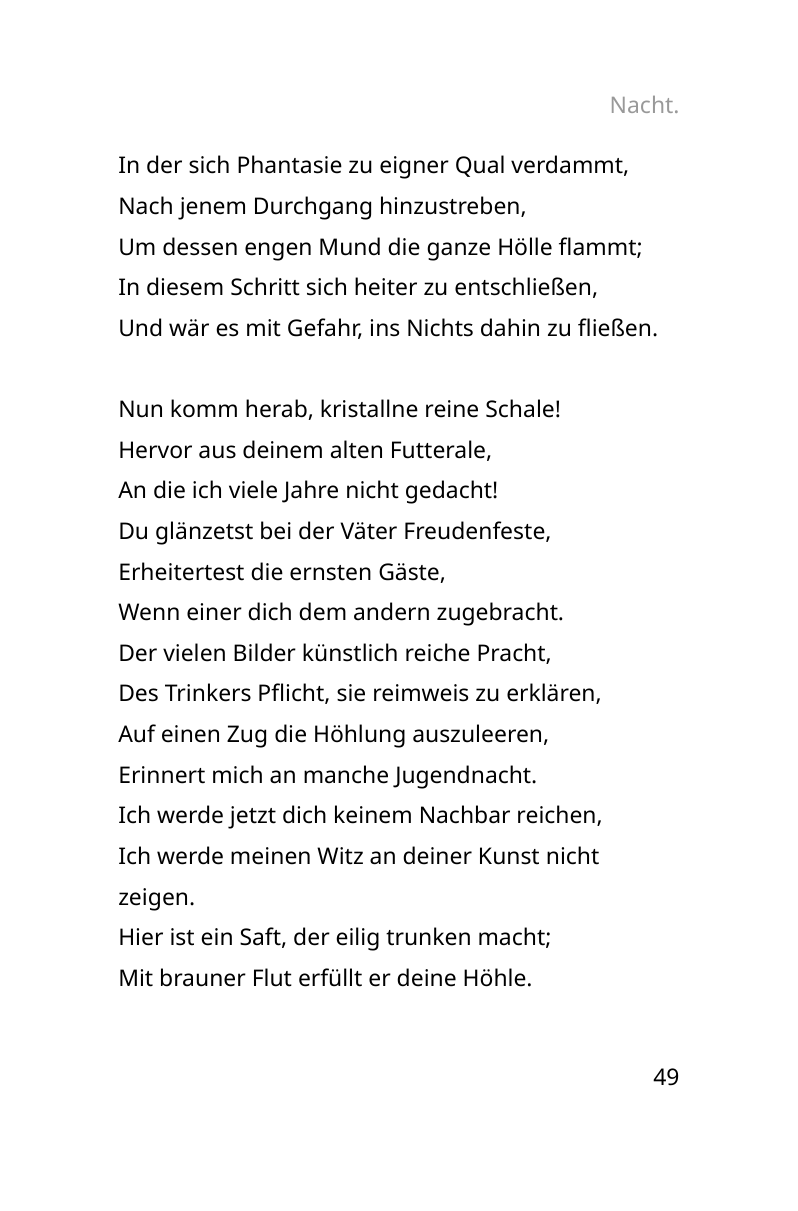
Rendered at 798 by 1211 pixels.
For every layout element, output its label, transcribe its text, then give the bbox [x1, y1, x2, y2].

text In der sich Phantasie zu eigner Qual verdammt, Nach jenem Durchgang hinzustreben, Um dessen engen Mund die ganze Hölle flammt; In diesem Schritt sich heiter zu entschließen, Und wär es mit Gefahr, ins Nichts dahin zu fließen. [118, 149, 679, 343]
text Nun komm herab, kristallne reine Schale! Hervor aus deinem alten Futterale, An die ich viele Jahre nicht gedacht! Du glänzetst bei der Väter Freudenfeste, Erheitertest die ernsten Gäste, Wenn einer dich dem andern zugebracht. Der vielen Bilder künstlich reiche Pracht, Des Trinkers Pflicht, sie reimweis zu erklären, Auf einen Zug die Höhlung auszuleeren, Erinnert mich an manche Jugendnacht. Ich werde jetzt dich keinem Nachbar reichen, Ich werde meinen Witz an deiner Kunst nicht zeigen. Hier ist ein Saft, der eilig trunken macht; Mit brauner Flut erfüllt er deine Höhle. [118, 370, 679, 993]
